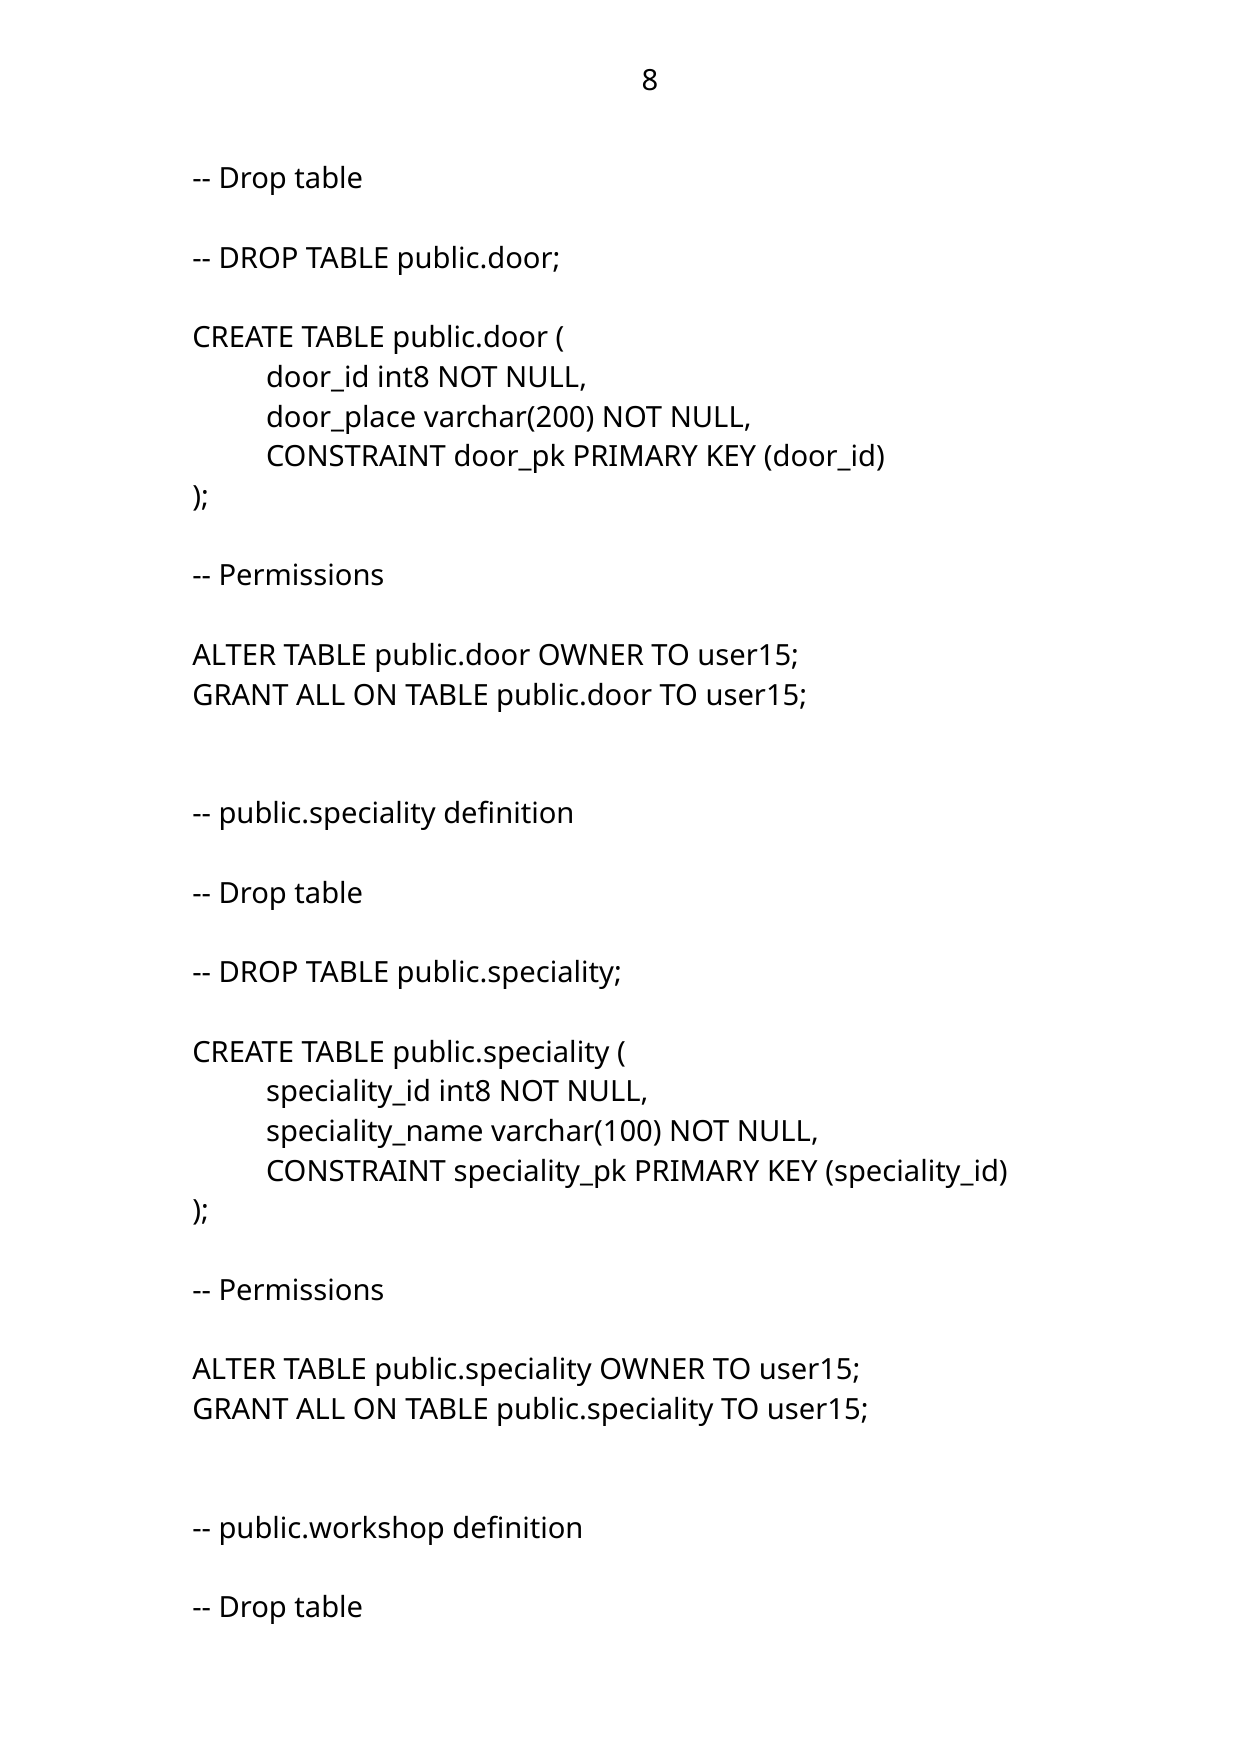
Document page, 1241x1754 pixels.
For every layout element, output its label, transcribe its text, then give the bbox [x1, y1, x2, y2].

text door_id int8 NOT NULL, [118, 356, 1181, 396]
text door_place varchar(200) NOT NULL, [118, 396, 1181, 436]
text -- DROP TABLE public.door; [118, 237, 1181, 277]
text CONSTRAINT speciality_pk PRIMARY KEY (speciality_id) [118, 1150, 1181, 1190]
text GRANT ALL ON TABLE public.speciality TO user15; [118, 1388, 1181, 1428]
text -- Drop table [118, 158, 1181, 197]
text -- public.workshop definition [118, 1507, 1181, 1547]
text CREATE TABLE public.speciality ( [118, 1031, 1181, 1071]
text -- Permissions [118, 1269, 1181, 1309]
text -- public.speciality definition [118, 793, 1181, 832]
text speciality_id int8 NOT NULL, [118, 1071, 1181, 1110]
text -- Drop table [118, 872, 1181, 912]
text ); [118, 1190, 1181, 1229]
text ALTER TABLE public.speciality OWNER TO user15; [118, 1348, 1181, 1388]
text ); [118, 475, 1181, 515]
text CREATE TABLE public.door ( [118, 317, 1181, 356]
text speciality_name varchar(100) NOT NULL, [118, 1110, 1181, 1150]
text -- DROP TABLE public.speciality; [118, 952, 1181, 991]
text -- Drop table [118, 1587, 1181, 1626]
text GRANT ALL ON TABLE public.door TO user15; [118, 674, 1181, 713]
text ALTER TABLE public.door OWNER TO user15; [118, 634, 1181, 674]
text -- Permissions [118, 555, 1181, 594]
text CONSTRAINT door_pk PRIMARY KEY (door_id) [118, 436, 1181, 475]
